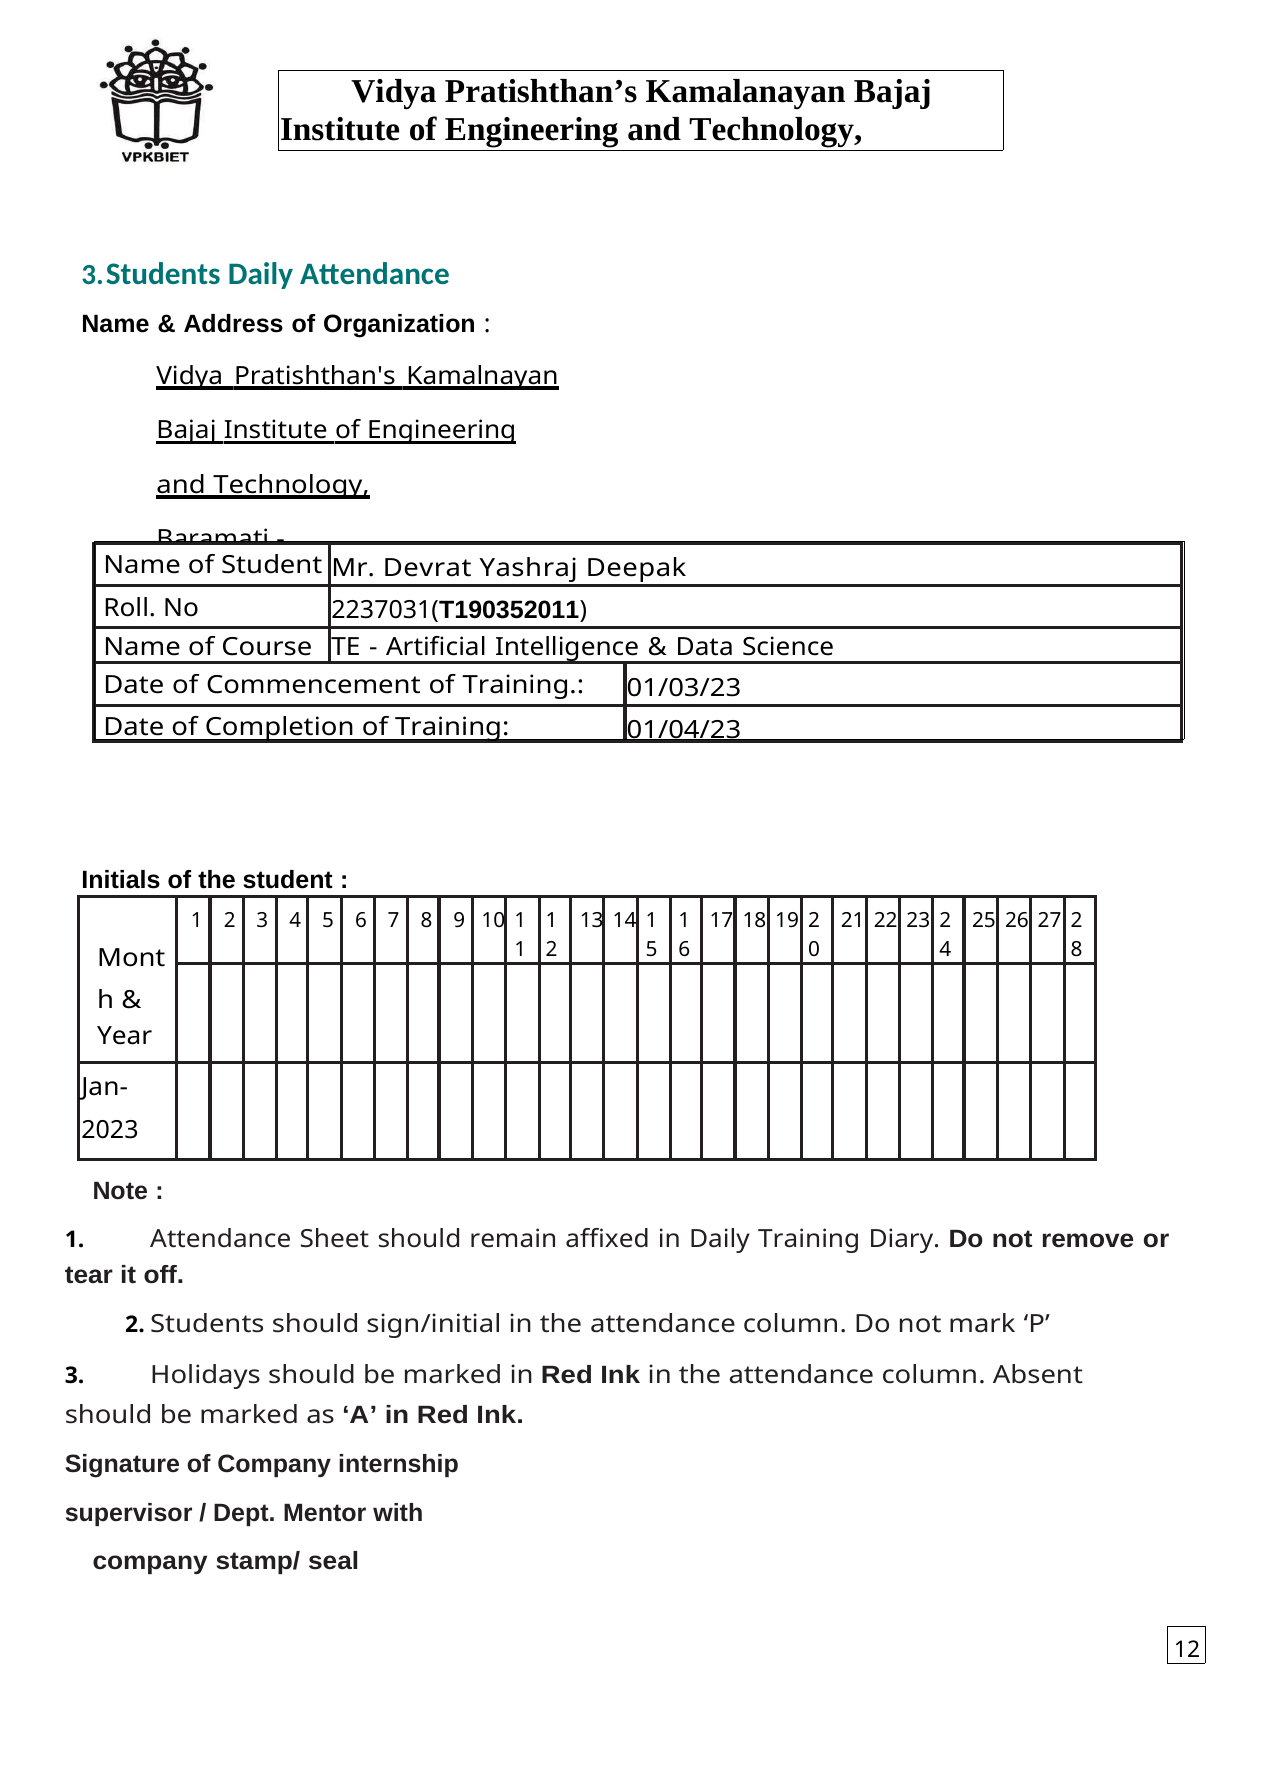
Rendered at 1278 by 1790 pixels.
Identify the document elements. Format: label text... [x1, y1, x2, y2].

table_header 1 [178, 898, 208, 962]
table_cell [212, 1064, 242, 1158]
table_cell [737, 1064, 767, 1158]
table_cell [901, 1064, 931, 1158]
table_header 20 [803, 898, 831, 962]
table_cell [1066, 1064, 1094, 1158]
table_cell [507, 965, 538, 1061]
table_cell [309, 1064, 340, 1158]
table_cell [409, 1064, 437, 1158]
table_header Mont h & Year [80, 898, 175, 1061]
table_cell [441, 965, 471, 1061]
table_header 8 [409, 898, 437, 962]
table_header 2 [212, 898, 242, 962]
table_cell [770, 1064, 800, 1158]
table_cell [803, 965, 831, 1061]
table_header 19 [770, 898, 800, 962]
subtitle Initials of the student : [81, 866, 1212, 894]
table_cell [703, 965, 733, 1061]
table_cell [572, 1064, 602, 1158]
text Vidya Pratishthan's Kamalnayan Bajaj Institute of Engineering [156, 357, 598, 446]
table_cell Name of Course [96, 629, 328, 661]
text and Technology, Baramati - 413102 [156, 467, 372, 541]
table_cell [834, 965, 865, 1061]
table_cell [803, 1064, 831, 1158]
table_cell [605, 1064, 636, 1158]
table_header 22 [868, 898, 898, 962]
table_cell [868, 965, 898, 1061]
table_cell [343, 1064, 373, 1158]
table_header 13 [572, 898, 602, 962]
table_cell [770, 965, 800, 1061]
table_header 27 [1032, 898, 1063, 962]
table_cell [639, 965, 669, 1061]
table_header 10 [474, 898, 504, 962]
table_cell [999, 965, 1029, 1061]
table_cell [474, 965, 504, 1061]
table_header 5 [309, 898, 340, 962]
table_cell 01/03/23 [627, 664, 1180, 704]
table_cell [245, 1064, 275, 1158]
table_header 26 [999, 898, 1029, 962]
table_header 25 [966, 898, 996, 962]
table_cell [541, 965, 569, 1061]
table_cell [178, 1064, 208, 1158]
table_header 18 [737, 898, 767, 962]
table_cell [278, 965, 306, 1061]
table_cell [934, 1064, 962, 1158]
table_cell [934, 965, 962, 1061]
table_header 28 [1066, 898, 1094, 962]
table_cell [672, 1064, 700, 1158]
table_cell [672, 965, 700, 1061]
table_cell [639, 1064, 669, 1158]
table_cell [541, 1064, 569, 1158]
table_cell [834, 1064, 865, 1158]
table_cell [507, 1064, 538, 1158]
table_cell [572, 965, 602, 1061]
table_cell [441, 1064, 471, 1158]
table_header Name of Student [96, 545, 328, 584]
table_cell [309, 965, 340, 1061]
table_header Mr. Devrat Yashraj Deepak [331, 545, 1180, 584]
table_cell [409, 965, 437, 1061]
table_cell [343, 965, 373, 1061]
table_cell [212, 965, 242, 1061]
table_cell [737, 965, 767, 1061]
table_header 16 [672, 898, 700, 962]
list Attendance Sheet should remain affixed in Daily Training Diary. Do not remove or tear it off. [64, 1221, 1182, 1288]
table_cell [966, 1064, 996, 1158]
table_header 14 [605, 898, 636, 962]
table_cell [278, 1064, 306, 1158]
table_header 21 [834, 898, 865, 962]
subtitle Students Daily Attendance [81, 254, 1212, 292]
table_cell [868, 1064, 898, 1158]
table_cell [901, 965, 931, 1061]
table_cell [245, 965, 275, 1061]
table_cell [1066, 965, 1094, 1061]
table_header 11 [507, 898, 538, 962]
table_cell [1032, 965, 1063, 1061]
table_cell [966, 965, 996, 1061]
table_cell [703, 1064, 733, 1158]
table_header 4 [278, 898, 306, 962]
list Students should sign/initial in the attendance column. Do not mark ‘P’ [125, 1305, 1212, 1339]
text Note : [92, 1176, 1212, 1204]
table_cell TE - Artificial Intelligence & Data Science [331, 629, 1180, 661]
subtitle Name & Address of Organization : [81, 306, 1212, 340]
list Holidays should be marked in Red Ink in the attendance column. Absent should be marked as ‘A’ in Red Ink. [64, 1357, 1154, 1431]
table_cell [376, 1064, 406, 1158]
table_header 15 [639, 898, 669, 962]
table_cell Date of Commencement of Training.: [96, 664, 623, 704]
text company stamp/ seal [92, 1547, 1212, 1575]
table_cell [178, 965, 208, 1061]
table_header 6 [343, 898, 373, 962]
subtitle Signature of Company internship supervisor / Dept. Mentor with [64, 1449, 489, 1527]
table_header 24 [934, 898, 962, 962]
table_header 17 [703, 898, 733, 962]
table_cell [474, 1064, 504, 1158]
table_cell 2237031(T190352011) [331, 587, 1180, 626]
table_cell Date of Completion of Training: [96, 707, 623, 739]
table_header 9 [441, 898, 471, 962]
table_header 7 [376, 898, 406, 962]
table_cell [376, 965, 406, 1061]
table_header 3 [245, 898, 275, 962]
table_cell [999, 1064, 1029, 1158]
table_header 23 [901, 898, 931, 962]
table_cell [1032, 1064, 1063, 1158]
table_cell [605, 965, 636, 1061]
table_header 12 [541, 898, 569, 962]
table_cell Roll. No [96, 587, 328, 626]
table_cell 01/04/23 [627, 707, 1180, 739]
table_cell Jan- 2023 [80, 1064, 175, 1158]
